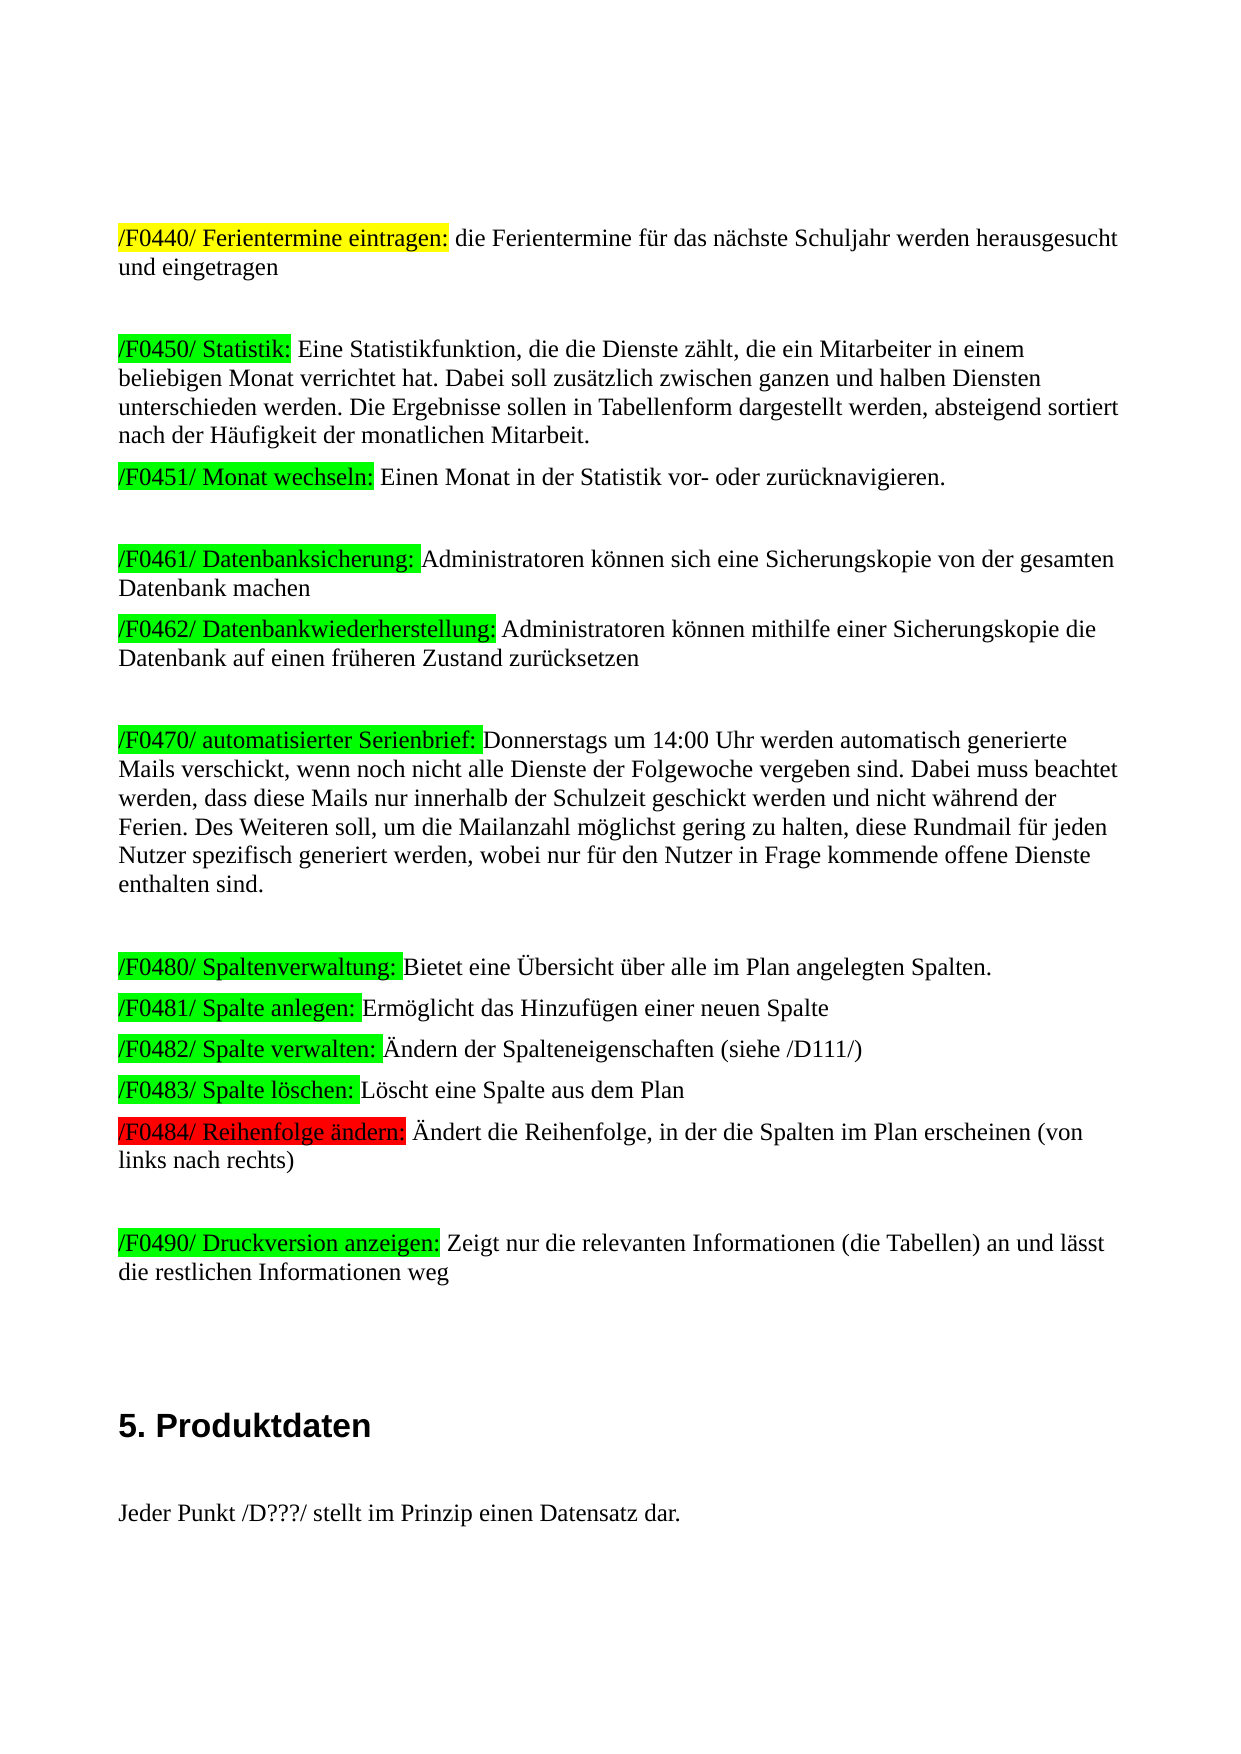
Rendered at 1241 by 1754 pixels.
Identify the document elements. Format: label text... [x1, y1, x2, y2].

text /F0490/ Druckversion anzeigen: Zeigt nur die relevanten Informationen (die Tabellen) an und lässt die restlichen Informationen weg [118, 1228, 1122, 1285]
text /F0481/ Spalte anlegen: Ermöglicht das Hinzufügen einer neuen Spalte [118, 993, 1122, 1022]
text /F0484/ Reihenfolge ändern: Ändert die Reihenfolge, in der die Spalten im Plan erscheinen (von links nach rechts) [118, 1117, 1122, 1174]
subtitle 5. Produktdaten [118, 1405, 1122, 1444]
text /F0480/ Spaltenverwaltung: Bietet eine Übersicht über alle im Plan angelegten Spalten. [118, 952, 1122, 980]
text /F0483/ Spalte löschen: Löscht eine Spalte aus dem Plan [118, 1075, 1122, 1104]
text /F0451/ Monat wechseln: Einen Monat in der Statistik vor- oder zurücknavigieren. [118, 462, 1122, 490]
text /F0462/ Datenbankwiederherstellung: Administratoren können mithilfe einer Sicherungskopie die Datenbank auf einen früheren Zustand zurücksetzen [118, 614, 1122, 672]
text /F0440/ Ferientermine eintragen: die Ferientermine für das nächste Schuljahr werden herausgesucht und eingetragen [118, 223, 1122, 280]
text /F0482/ Spalte verwalten: Ändern der Spalteneigenschaften (siehe /D111/) [118, 1034, 1122, 1063]
text /F0450/ Statistik: Eine Statistikfunktion, die die Dienste zählt, die ein Mitarbeiter in einem beliebigen Monat verrichtet hat. Dabei soll zusätzlich zwischen ganzen und halben Diensten unterschieden werden. Die Ergebnisse sollen in Tabellenform dargestellt werden, absteigend sortiert nach der Häufigkeit der monatlichen Mitarbeit. [118, 334, 1122, 449]
text /F0461/ Datenbanksicherung: Administratoren können sich eine Sicherungskopie von der gesamten Datenbank machen [118, 544, 1122, 602]
text /F0470/ automatisierter Serienbrief: Donnerstags um 14:00 Uhr werden automatisch generierte Mails verschickt, wenn noch nicht alle Dienste der Folgewoche vergeben sind. Dabei muss beachtet werden, dass diese Mails nur innerhalb der Schulzeit geschickt werden und nicht während der Ferien. Des Weiteren soll, um die Mailanzahl möglichst gering zu halten, diese Rundmail für jeden Nutzer spezifisch generiert werden, wobei nur für den Nutzer in Frage kommende offene Dienste enthalten sind. [118, 725, 1122, 898]
text Jeder Punkt /D???/ stellt im Prinzip einen Datensatz dar. [118, 1498, 1122, 1527]
